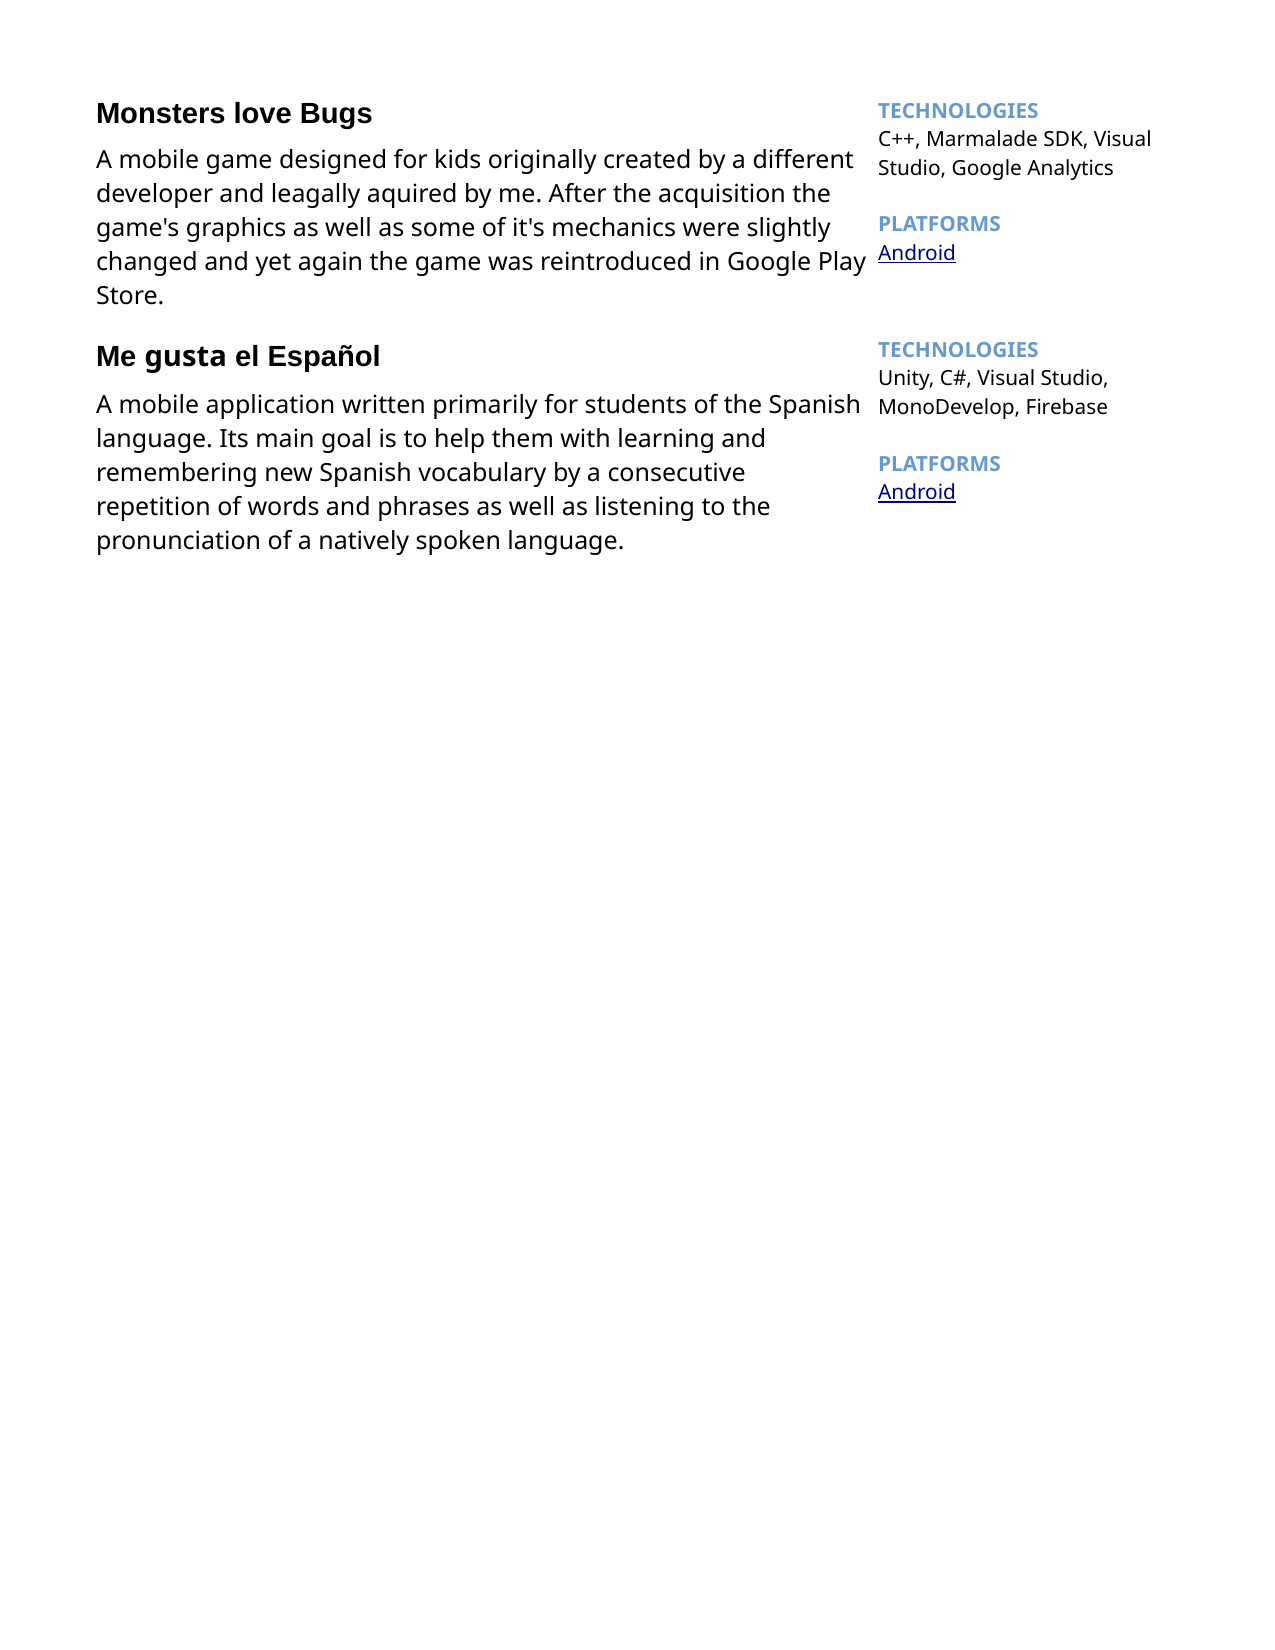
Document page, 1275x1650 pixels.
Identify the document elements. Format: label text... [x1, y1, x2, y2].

table_cell Me gusta el Español A mobile application written primarily for students of the Spanish language. Its main goal is to help them with learning and remembering new Spanish vocabulary by a consecutive repetition of words and phrases as well as listening to the pronunciation of a natively spoken language. [90, 329, 872, 575]
table_cell TECHNOLOGIES C++, Marmalade SDK, Visual Studio, Google Analytics PLATFORMS Android [872, 90, 1185, 329]
table_cell Monsters love Bugs A mobile game designed for kids originally created by a different developer and leagally aquired by me. After the acquisition the game's graphics as well as some of it's mechanics were slightly changed and yet again the game was reintroduced in Google Play Store. [90, 90, 872, 329]
table_cell TECHNOLOGIES Unity, C#, Visual Studio, MonoDevelop, Firebase PLATFORMS Android [872, 329, 1185, 575]
